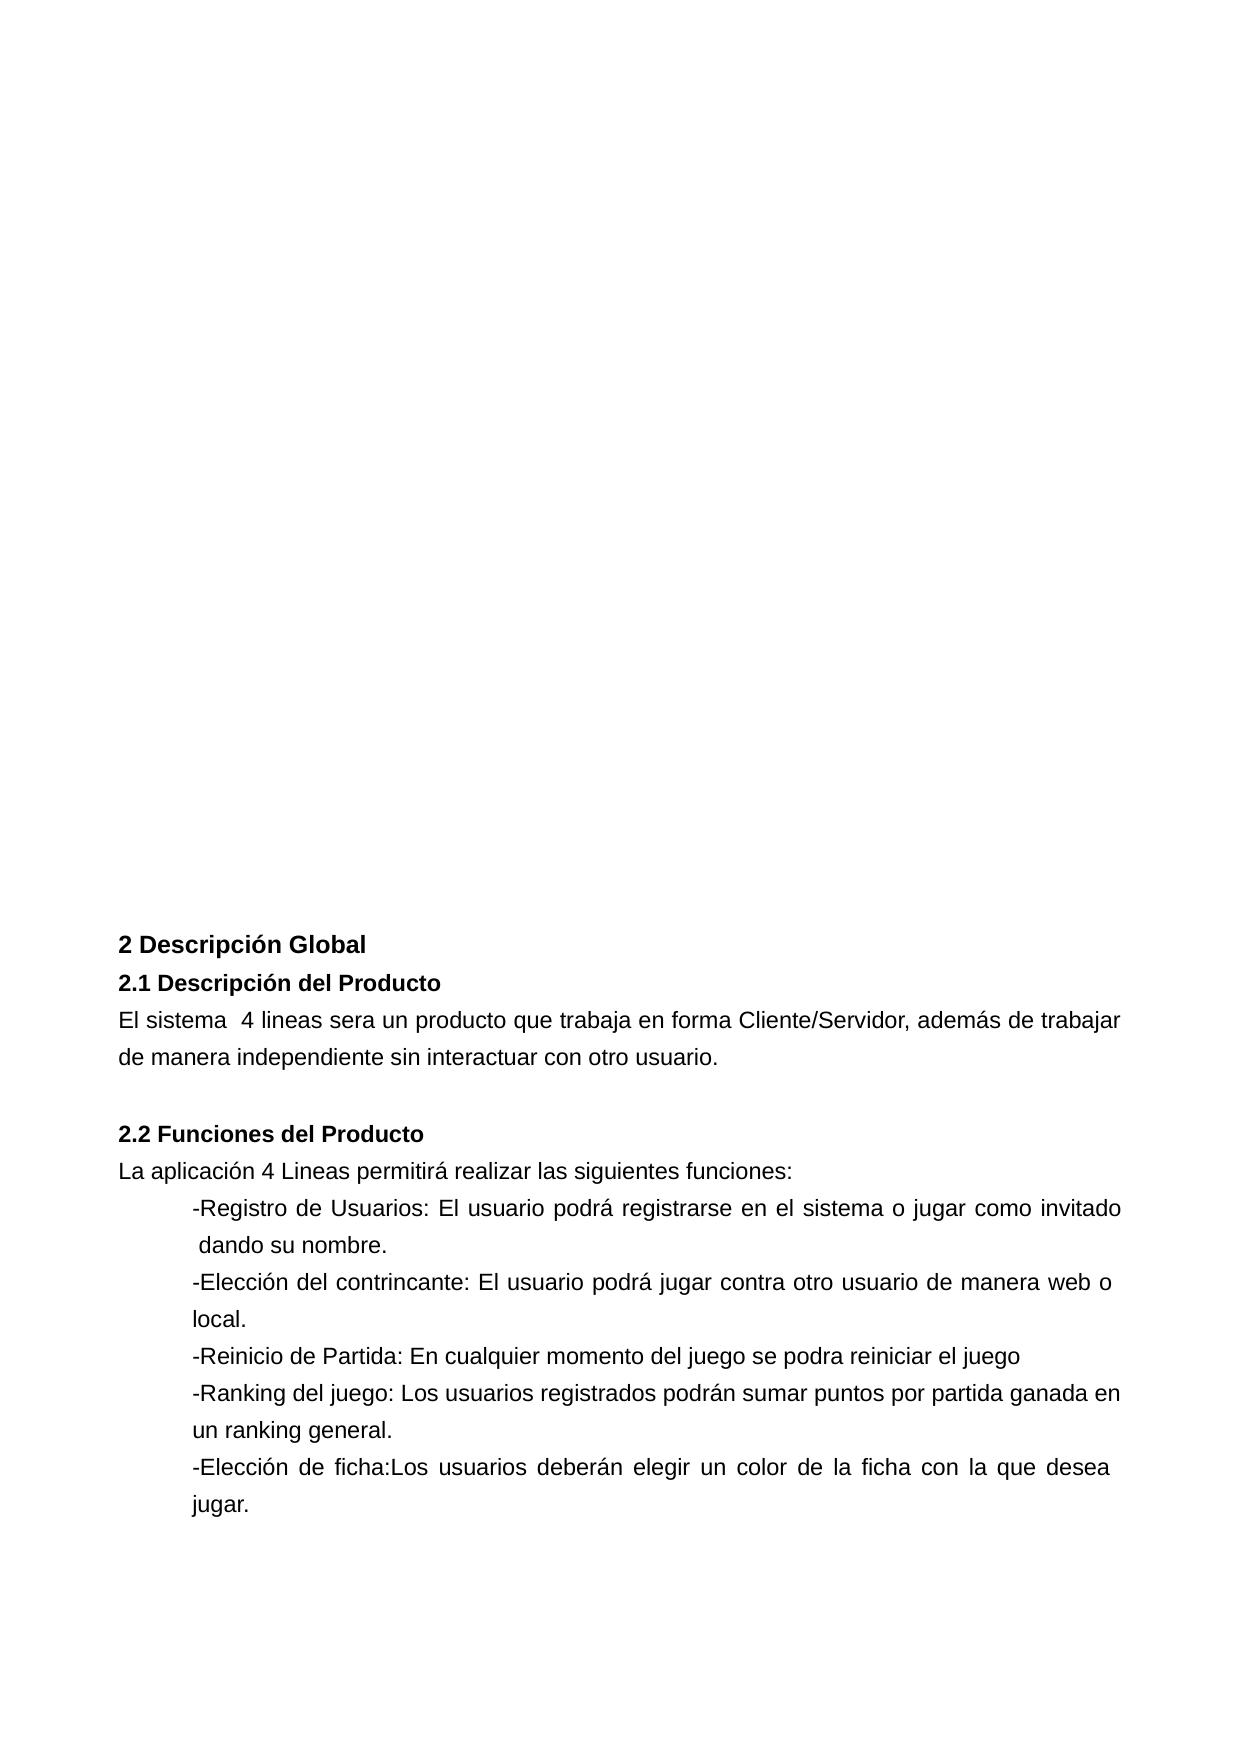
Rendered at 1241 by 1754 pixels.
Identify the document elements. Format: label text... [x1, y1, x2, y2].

text El sistema 4 lineas sera un producto que trabaja en forma Cliente/Servidor, además de trabajar de manera independiente sin interactuar con otro usuario. [118, 1006, 1122, 1070]
text La aplicación 4 Lineas permitirá realizar las siguientes funciones: [118, 1157, 1122, 1184]
text -Ranking del juego: Los usuarios registrados podrán sumar puntos por partida ganada en un ranking general. [118, 1380, 1122, 1444]
text 2 Descripción Global [118, 930, 1122, 958]
text -Reinicio de Partida: En cualquier momento del juego se podra reiniciar el juego [118, 1343, 1122, 1369]
text -Elección del contrincante: El usuario podrá jugar contra otro usuario de manera web o local. [118, 1268, 1122, 1332]
text 2.1 Descripción del Producto [118, 969, 1122, 996]
text -Registro de Usuarios: El usuario podrá registrarse en el sistema o jugar como invitado dando su nombre. [118, 1194, 1122, 1258]
text 2.2 Funciones del Producto [118, 1120, 1122, 1147]
text -Elección de ficha:Los usuarios deberán elegir un color de la ficha con la que desea jugar. [118, 1454, 1122, 1518]
